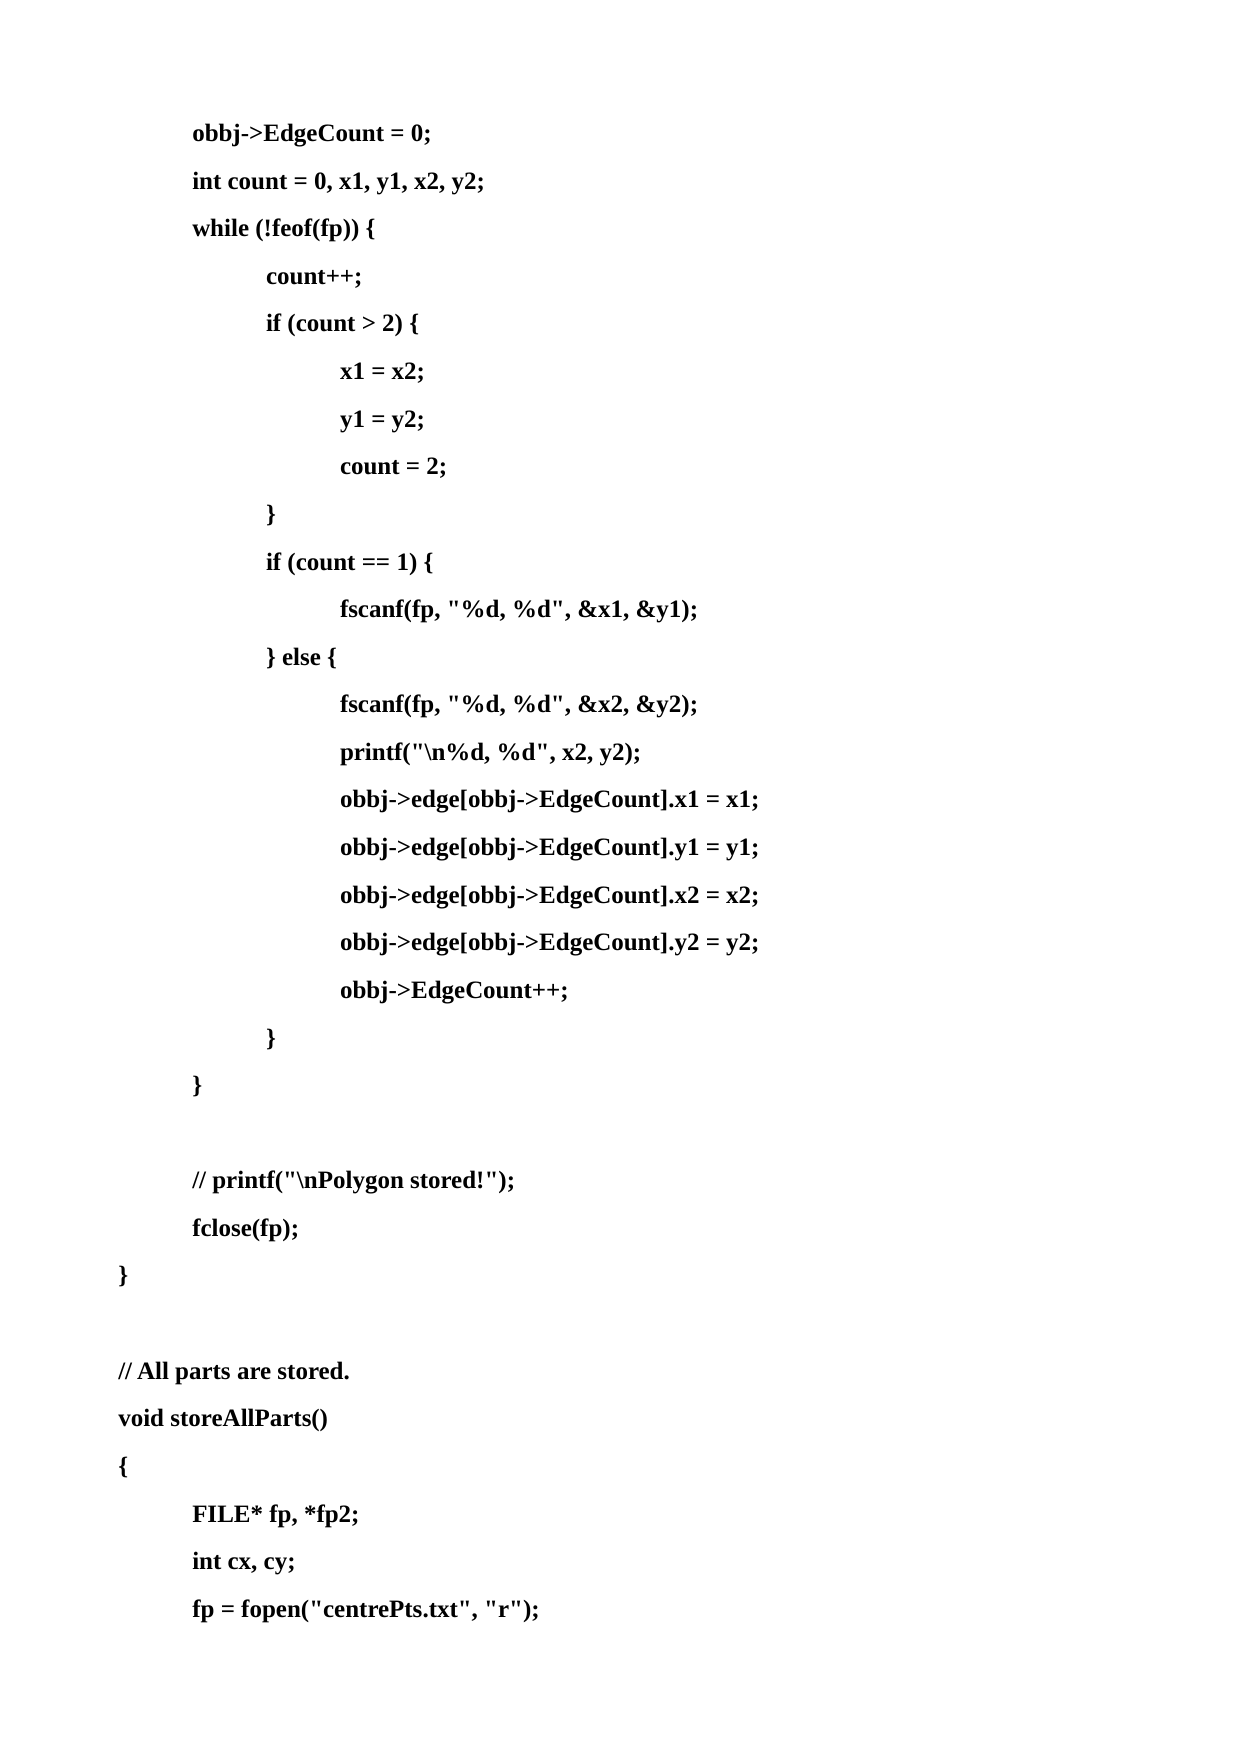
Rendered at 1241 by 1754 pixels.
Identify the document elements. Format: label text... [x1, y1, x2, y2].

text obbj->edge[obbj->EdgeCount].y1 = y1; [118, 832, 1122, 861]
text printf("\n%d, %d", x2, y2); [118, 737, 1122, 766]
text count = 2; [118, 451, 1122, 480]
text obbj->EdgeCount++; [118, 975, 1122, 1004]
text int count = 0, x1, y1, x2, y2; [118, 166, 1122, 194]
text FILE* fp, *fp2; [118, 1499, 1122, 1527]
text if (count > 2) { [118, 308, 1122, 337]
text fscanf(fp, "%d, %d", &x1, &y1); [118, 594, 1122, 623]
text fscanf(fp, "%d, %d", &x2, &y2); [118, 689, 1122, 718]
text } [118, 1023, 1122, 1051]
text } [118, 499, 1122, 528]
text void storeAllParts() [118, 1403, 1122, 1432]
text // printf("\nPolygon stored!"); [118, 1165, 1122, 1194]
text x1 = x2; [118, 356, 1122, 385]
text obbj->edge[obbj->EdgeCount].x2 = x2; [118, 880, 1122, 908]
text { [118, 1451, 1122, 1480]
text while (!feof(fp)) { [118, 213, 1122, 242]
text } [118, 1261, 1122, 1289]
text y1 = y2; [118, 404, 1122, 432]
text obbj->edge[obbj->EdgeCount].x1 = x1; [118, 784, 1122, 813]
text obbj->edge[obbj->EdgeCount].y2 = y2; [118, 927, 1122, 956]
text int cx, cy; [118, 1546, 1122, 1575]
text obbj->EdgeCount = 0; [118, 118, 1122, 147]
text // All parts are stored. [118, 1356, 1122, 1384]
text if (count == 1) { [118, 547, 1122, 575]
text count++; [118, 261, 1122, 290]
text fp = fopen("centrePts.txt", "r"); [118, 1594, 1122, 1623]
text } else { [118, 642, 1122, 671]
text } [118, 1070, 1122, 1099]
text fclose(fp); [118, 1213, 1122, 1242]
